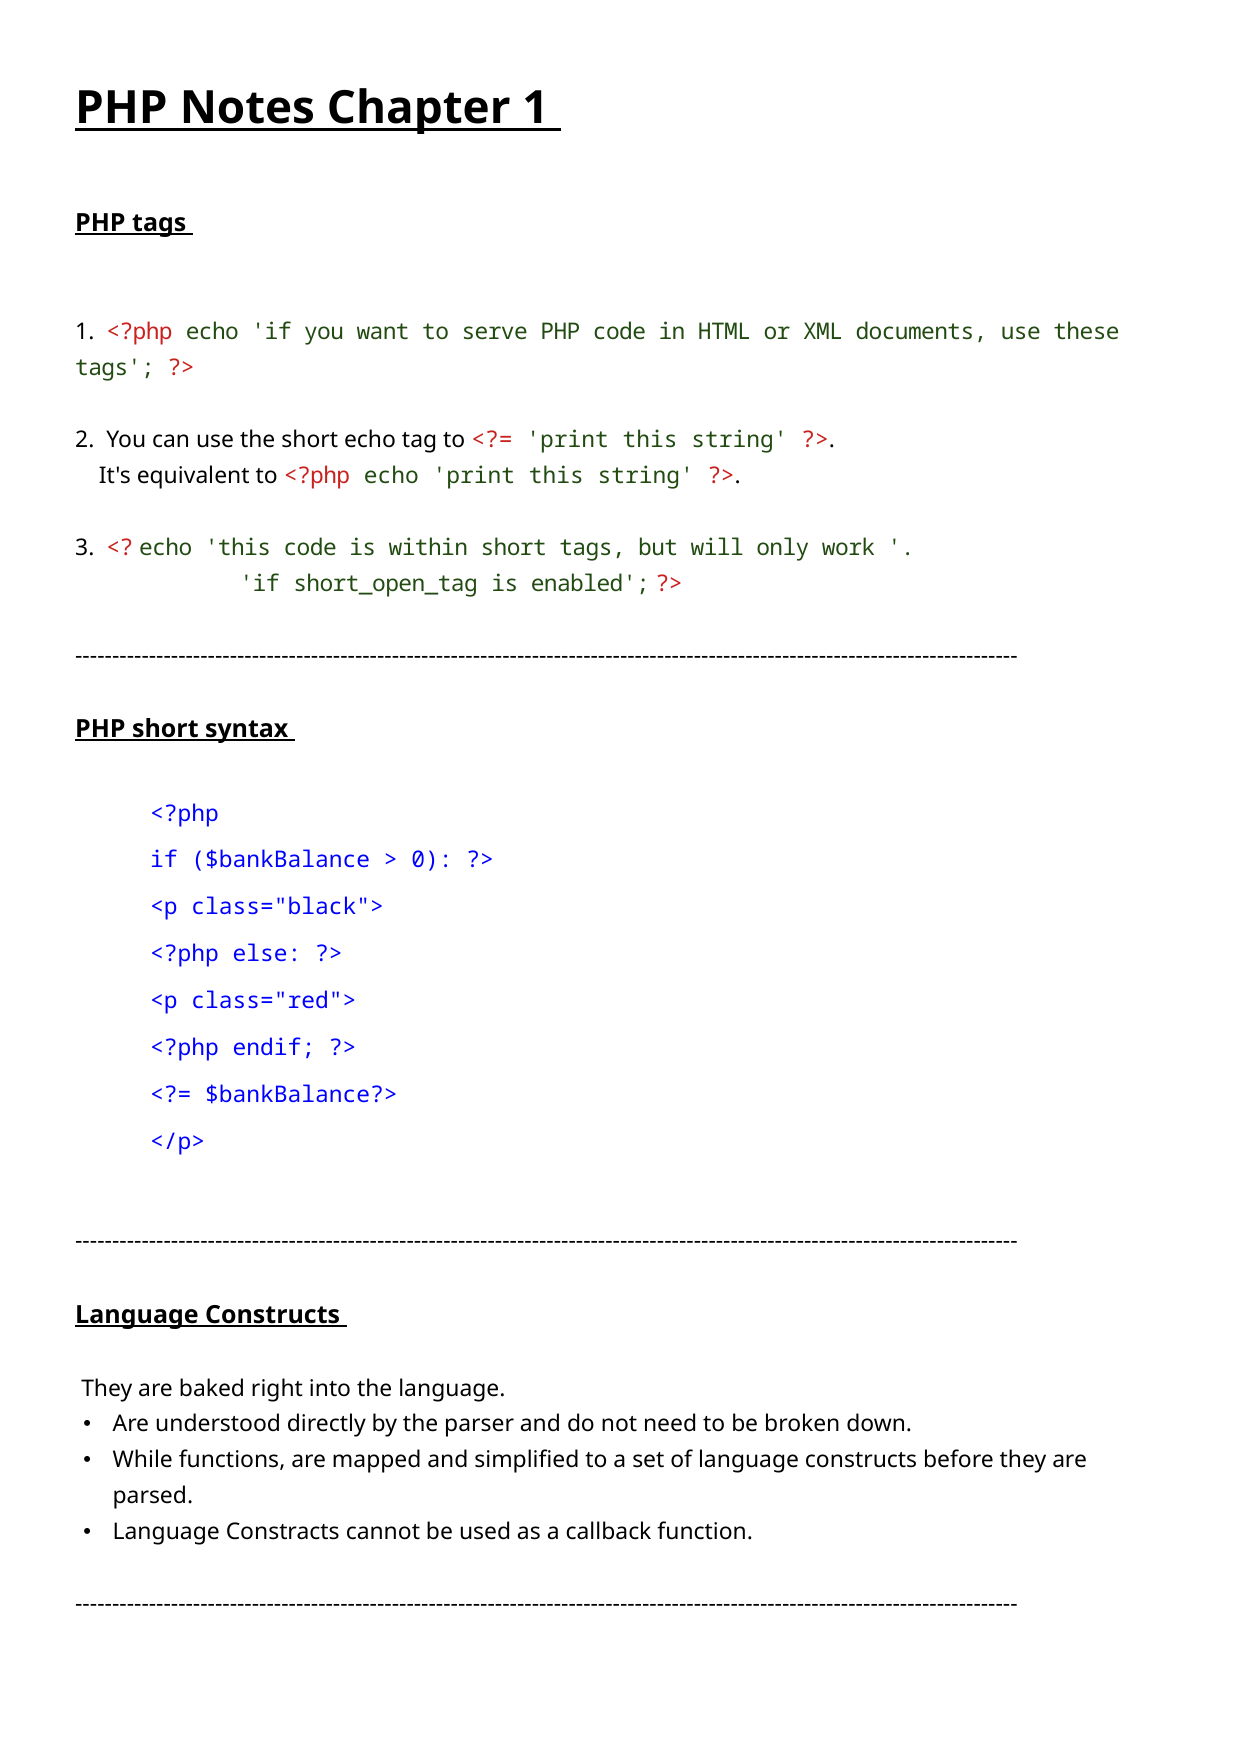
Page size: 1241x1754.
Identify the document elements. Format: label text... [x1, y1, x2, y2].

text PHP tags [75, 204, 1165, 311]
text 1. <?php echo 'if you want to serve PHP code in HTML or XML documents, use these tags'; ?> 2. You can use the short echo tag to <?= 'print this string' ?>. It's equivalent to <?php echo 'print this string' ?>. 3. <? echo 'this code is within short tags, but will only work '. 'if short_open_tag is enabled'; ?> [75, 315, 1165, 598]
list While functions, are mapped and simplified to a set of language constructs before they are parsed. [112, 1443, 1165, 1511]
list Are understood directly by the parser and do not need to be broken down. [112, 1407, 1165, 1439]
text -------------------------------------------------------------------------------------------------------------------------------- [75, 1224, 1165, 1292]
text PHP short syntax [75, 711, 1165, 744]
text -------------------------------------------------------------------------------------------------------------------------------- [75, 1587, 1165, 1654]
text PHP Notes Chapter 1 [75, 75, 1165, 137]
text They are baked right into the language. [75, 1336, 1165, 1403]
text -------------------------------------------------------------------------------------------------------------------------------- [75, 603, 1165, 706]
text Language Constructs [75, 1296, 1165, 1330]
text <?php if ($bankBalance > 0): ?> <p class="black"> <?php else: ?> <p class="red"> <?php endif; ?> <?= $bankBalance?> </p> [150, 750, 1165, 1203]
list Language Constracts cannot be used as a callback function. [112, 1515, 1165, 1582]
